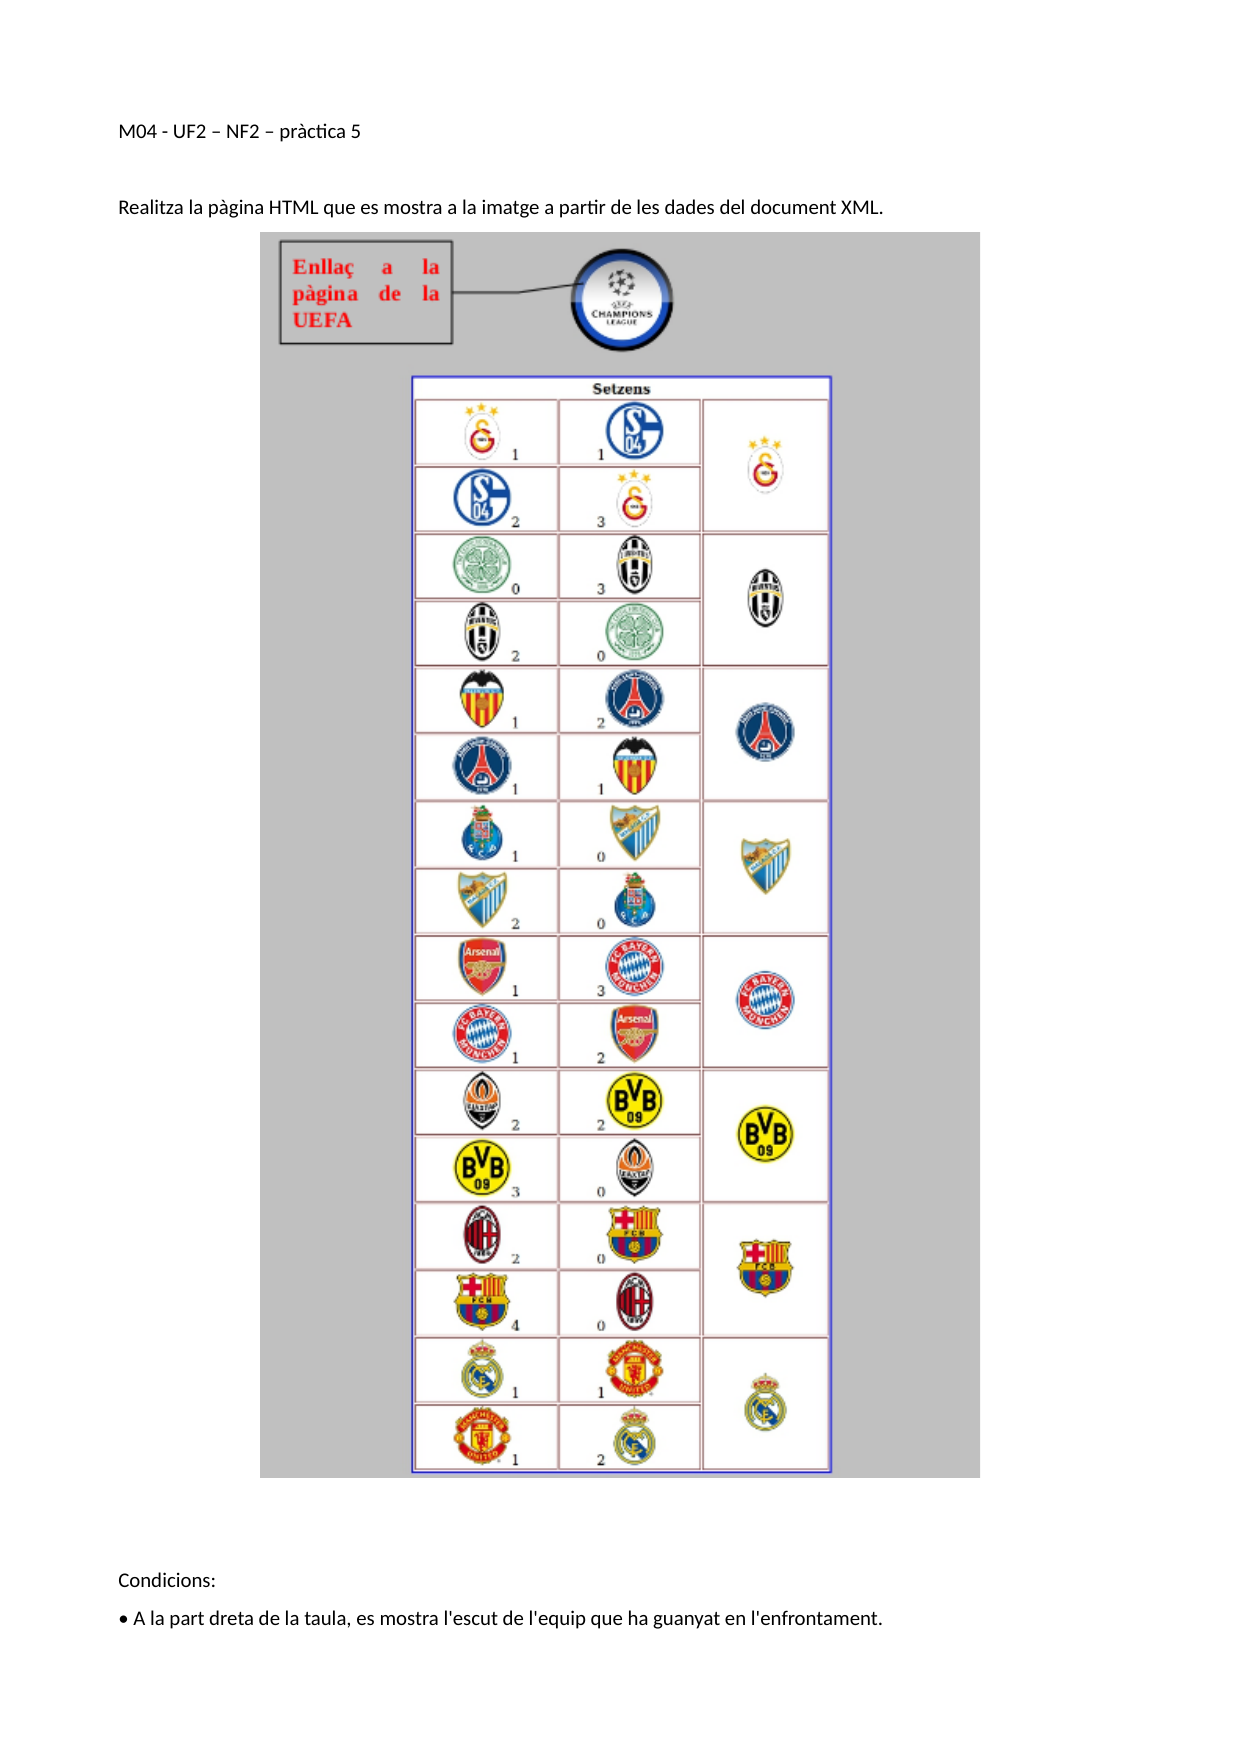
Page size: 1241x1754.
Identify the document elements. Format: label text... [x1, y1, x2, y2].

picture [260, 232, 981, 1478]
text Condicions: [118, 1567, 1122, 1592]
text Realitza la pàgina HTML que es mostra a la imatge a partir de les dades del document XML. [118, 194, 1122, 220]
text M04 - UF2 – NF2 – pràctica 5 [118, 118, 1122, 143]
text • A la part dreta de la taula, es mostra l'escut de l'equip que ha guanyat en l'enfrontament. [118, 1605, 1122, 1630]
